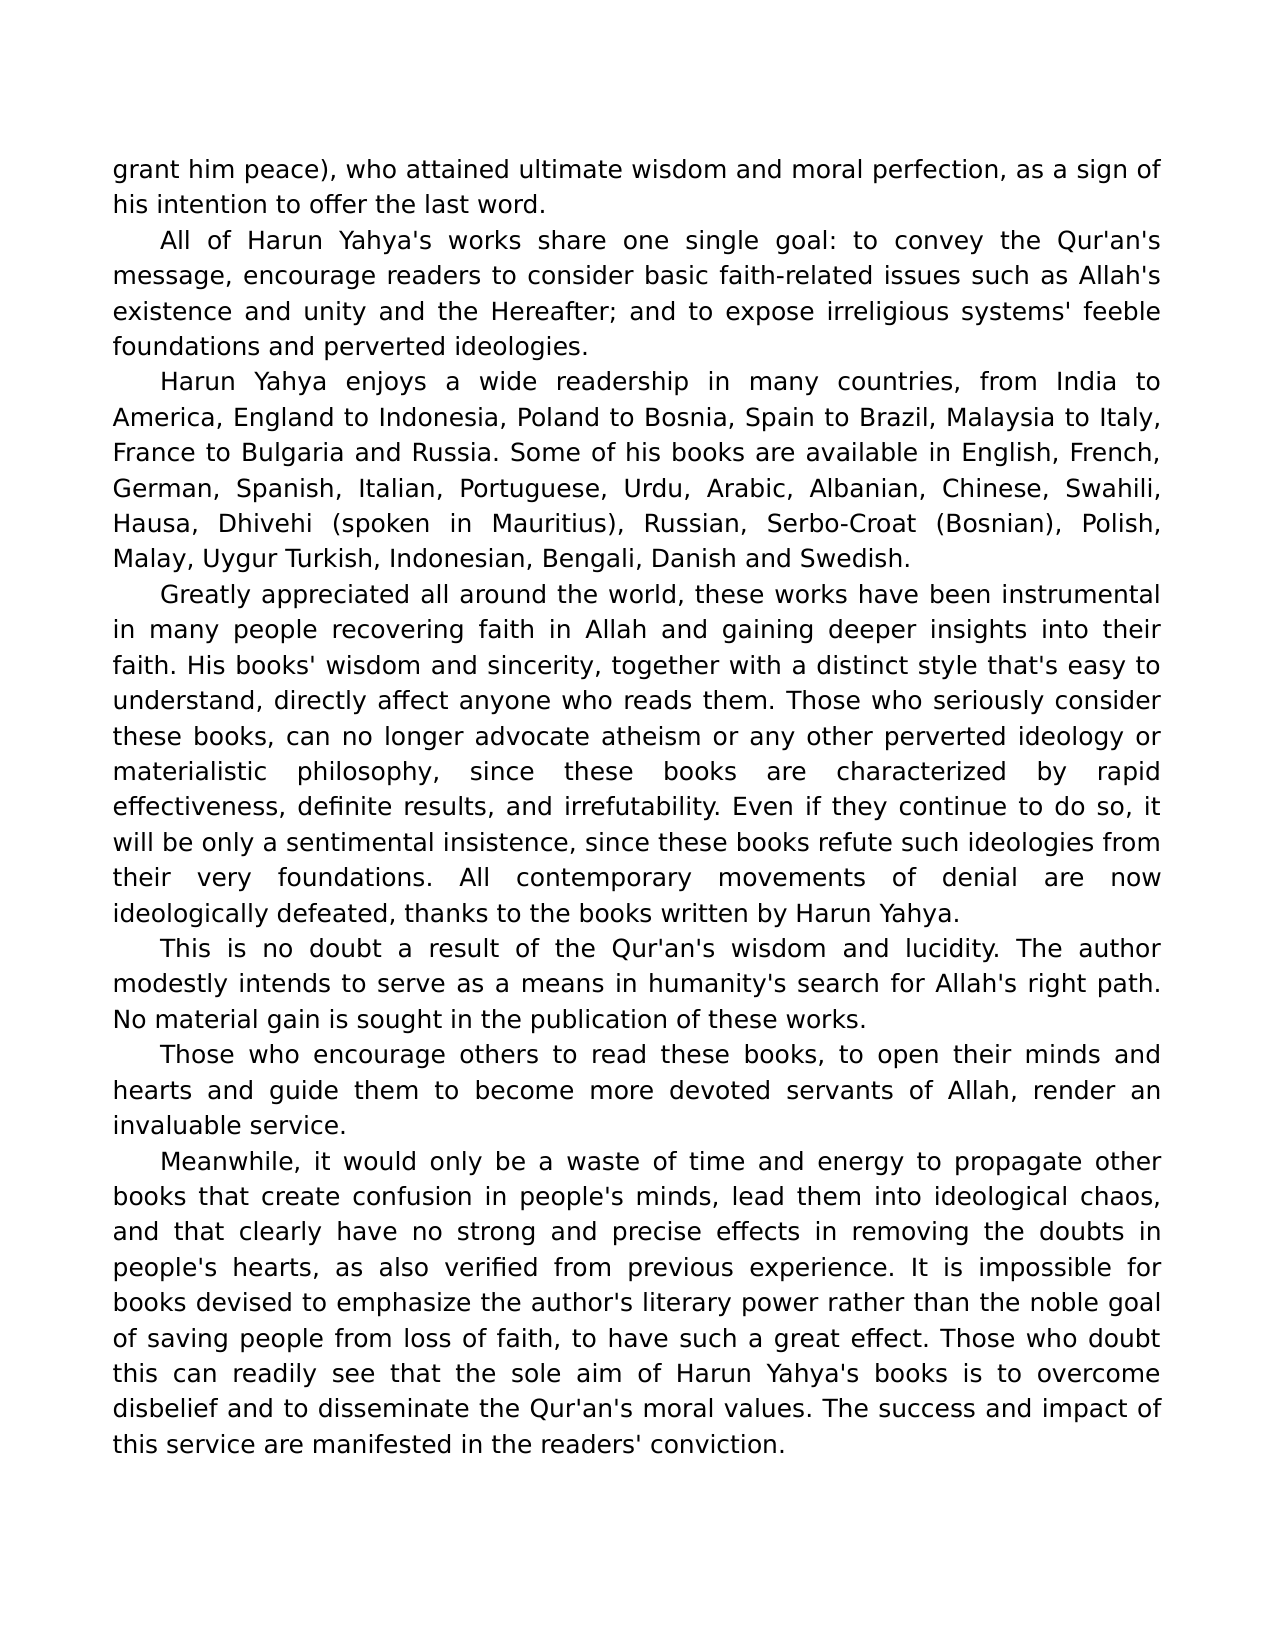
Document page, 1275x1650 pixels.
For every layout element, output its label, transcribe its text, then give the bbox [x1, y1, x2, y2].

text Meanwhile, it would only be a waste of time and energy to propagate other books that create confusion in people's minds, lead them into ideological chaos, and that clearly have no strong and precise effects in removing the doubts in people's hearts, as also verified from previous experience. It is impossible for books devised to emphasize the author's literary power rather than the noble goal of saving people from loss of faith, to have such a great effect. Those who doubt this can readily see that the sole aim of Harun Yahya's books is to overcome disbelief and to disseminate the Qur'an's moral values. The success and impact of this service are manifested in the readers' conviction. [112, 1142, 1162, 1460]
text Greatly appreciated all around the world, these works have been instrumental in many people recovering faith in Allah and gaining deeper insights into their faith. His books' wisdom and sincerity, together with a distinct style that's easy to understand, directly affect anyone who reads them. Those who seriously consider these books, can no longer advocate atheism or any other perverted ideology or materialistic philosophy, since these books are characterized by rapid effectiveness, definite results, and irrefutability. Even if they continue to do so, it will be only a sentimental insistence, since these books refute such ideologies from their very foundations. All contemporary movements of denial are now ideologically defeated, thanks to the books written by Harun Yahya. [112, 575, 1162, 929]
text All of Harun Yahya's works share one single goal: to convey the Qur'an's message, encourage readers to consider basic faith-related issues such as Allah's existence and unity and the Hereafter; and to expose irreligious systems' feeble foundations and perverted ideologies. [112, 221, 1162, 362]
text grant him peace), who attained ultimate wisdom and moral perfection, as a sign of his intention to offer the last word. [112, 150, 1162, 221]
text This is no doubt a result of the Qur'an's wisdom and lucidity. The author modestly intends to serve as a means in humanity's search for Allah's right path. No material gain is sought in the publication of these works. [112, 929, 1162, 1035]
text Those who encourage others to read these books, to open their minds and hearts and guide them to become more devoted servants of Allah, render an invaluable service. [112, 1035, 1162, 1142]
text Harun Yahya enjoys a wide readership in many countries, from India to America, England to Indonesia, Poland to Bosnia, Spain to Brazil, Malaysia to Italy, France to Bulgaria and Russia. Some of his books are available in English, French, German, Spanish, Italian, Portuguese, Urdu, Arabic, Albanian, Chinese, Swahili, Hausa, Dhivehi (spoken in Mauritius), Russian, Serbo-Croat (Bosnian), Polish, Malay, Uygur Turkish, Indonesian, Bengali, Danish and Swedish. [112, 362, 1162, 575]
